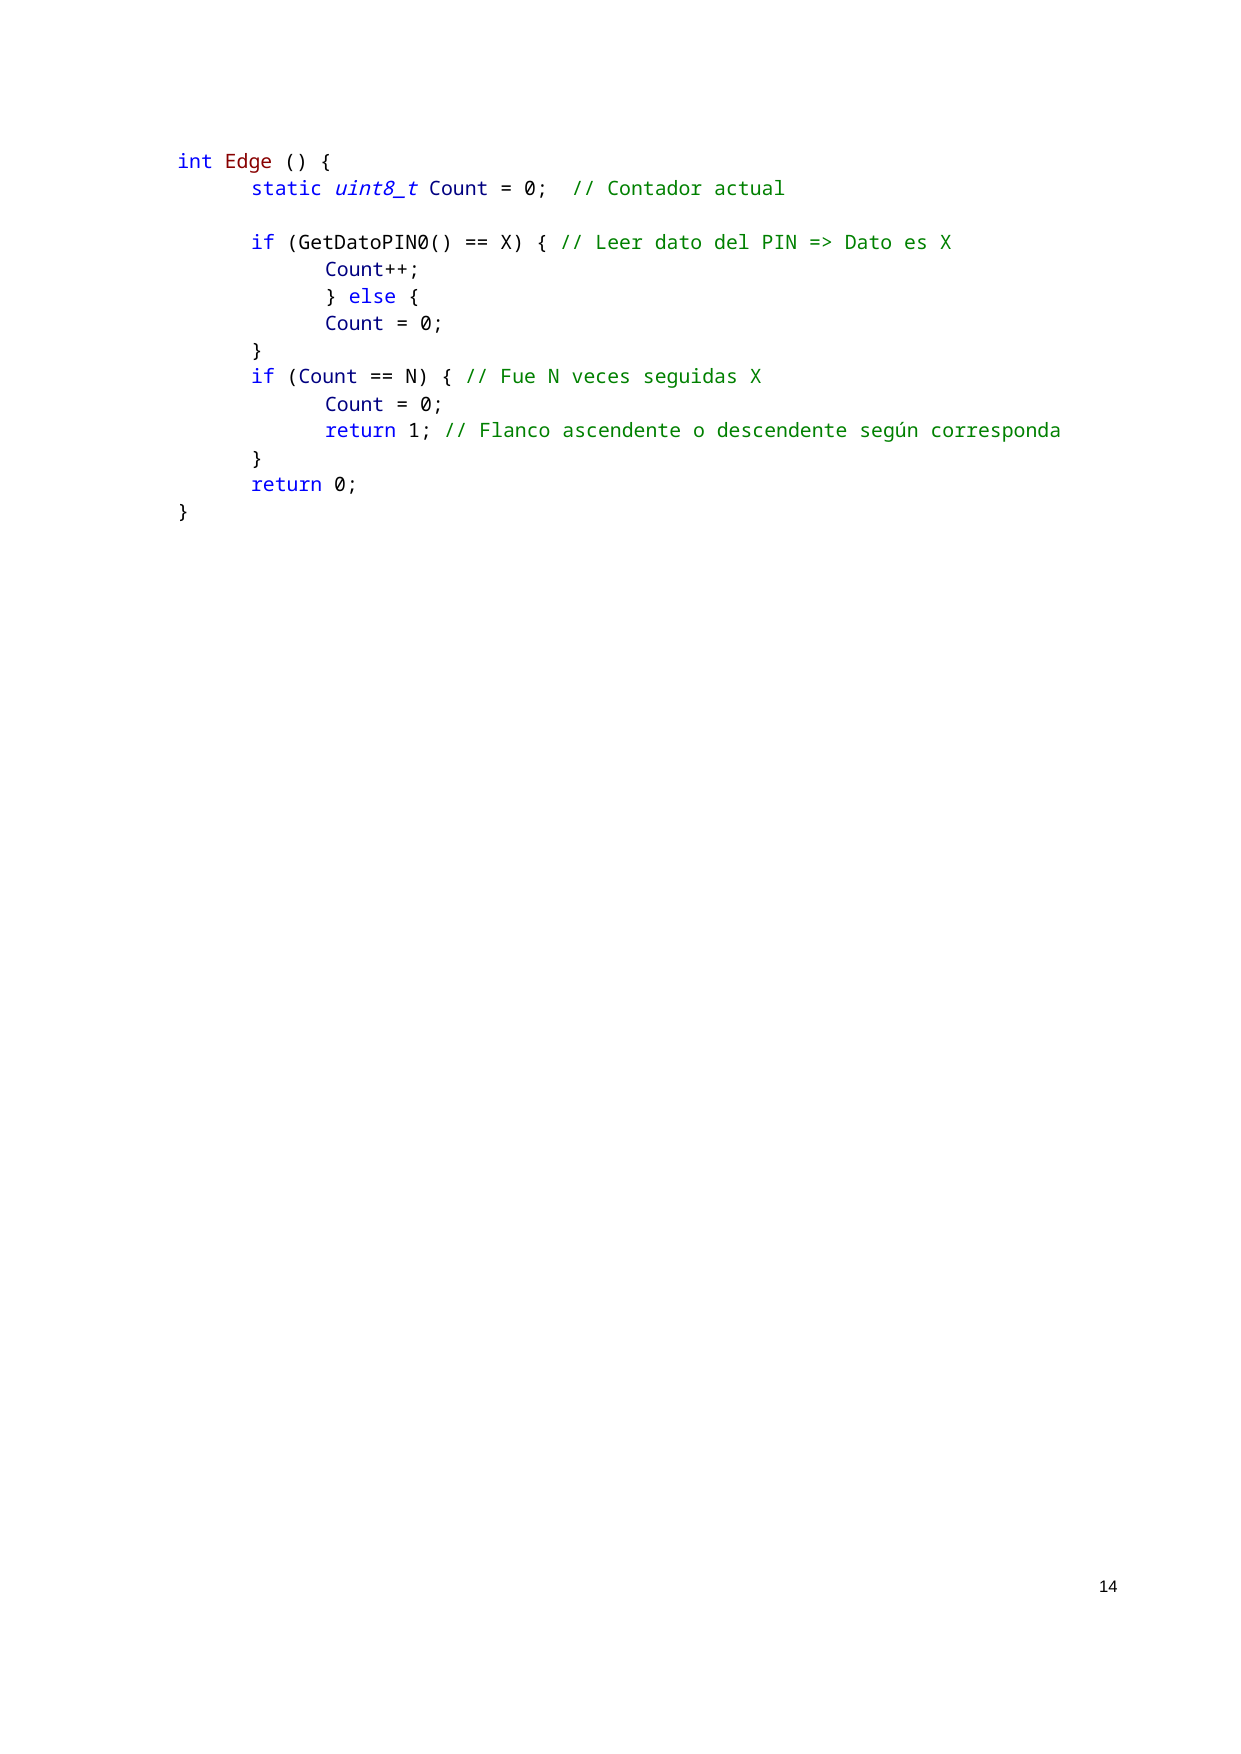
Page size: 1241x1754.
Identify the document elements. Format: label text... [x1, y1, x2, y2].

text } [177, 444, 1122, 471]
text } else { [177, 282, 1122, 309]
text if (GetDatoPIN0() == X) { // Leer dato del PIN => Dato es X [177, 228, 1122, 255]
text return 1; // Flanco ascendente o descendente según corresponda [177, 417, 1122, 444]
text return 0; [177, 471, 1122, 498]
text Count = 0; [177, 390, 1122, 417]
text int Edge () { [177, 147, 1122, 174]
text Count++; [177, 255, 1122, 282]
text if (Count == N) { // Fue N veces seguidas X [177, 363, 1122, 390]
text Count = 0; [177, 309, 1122, 336]
text } [177, 336, 1122, 363]
text static uint8_t Count = 0; // Contador actual [177, 174, 1122, 201]
text } [177, 498, 1122, 525]
